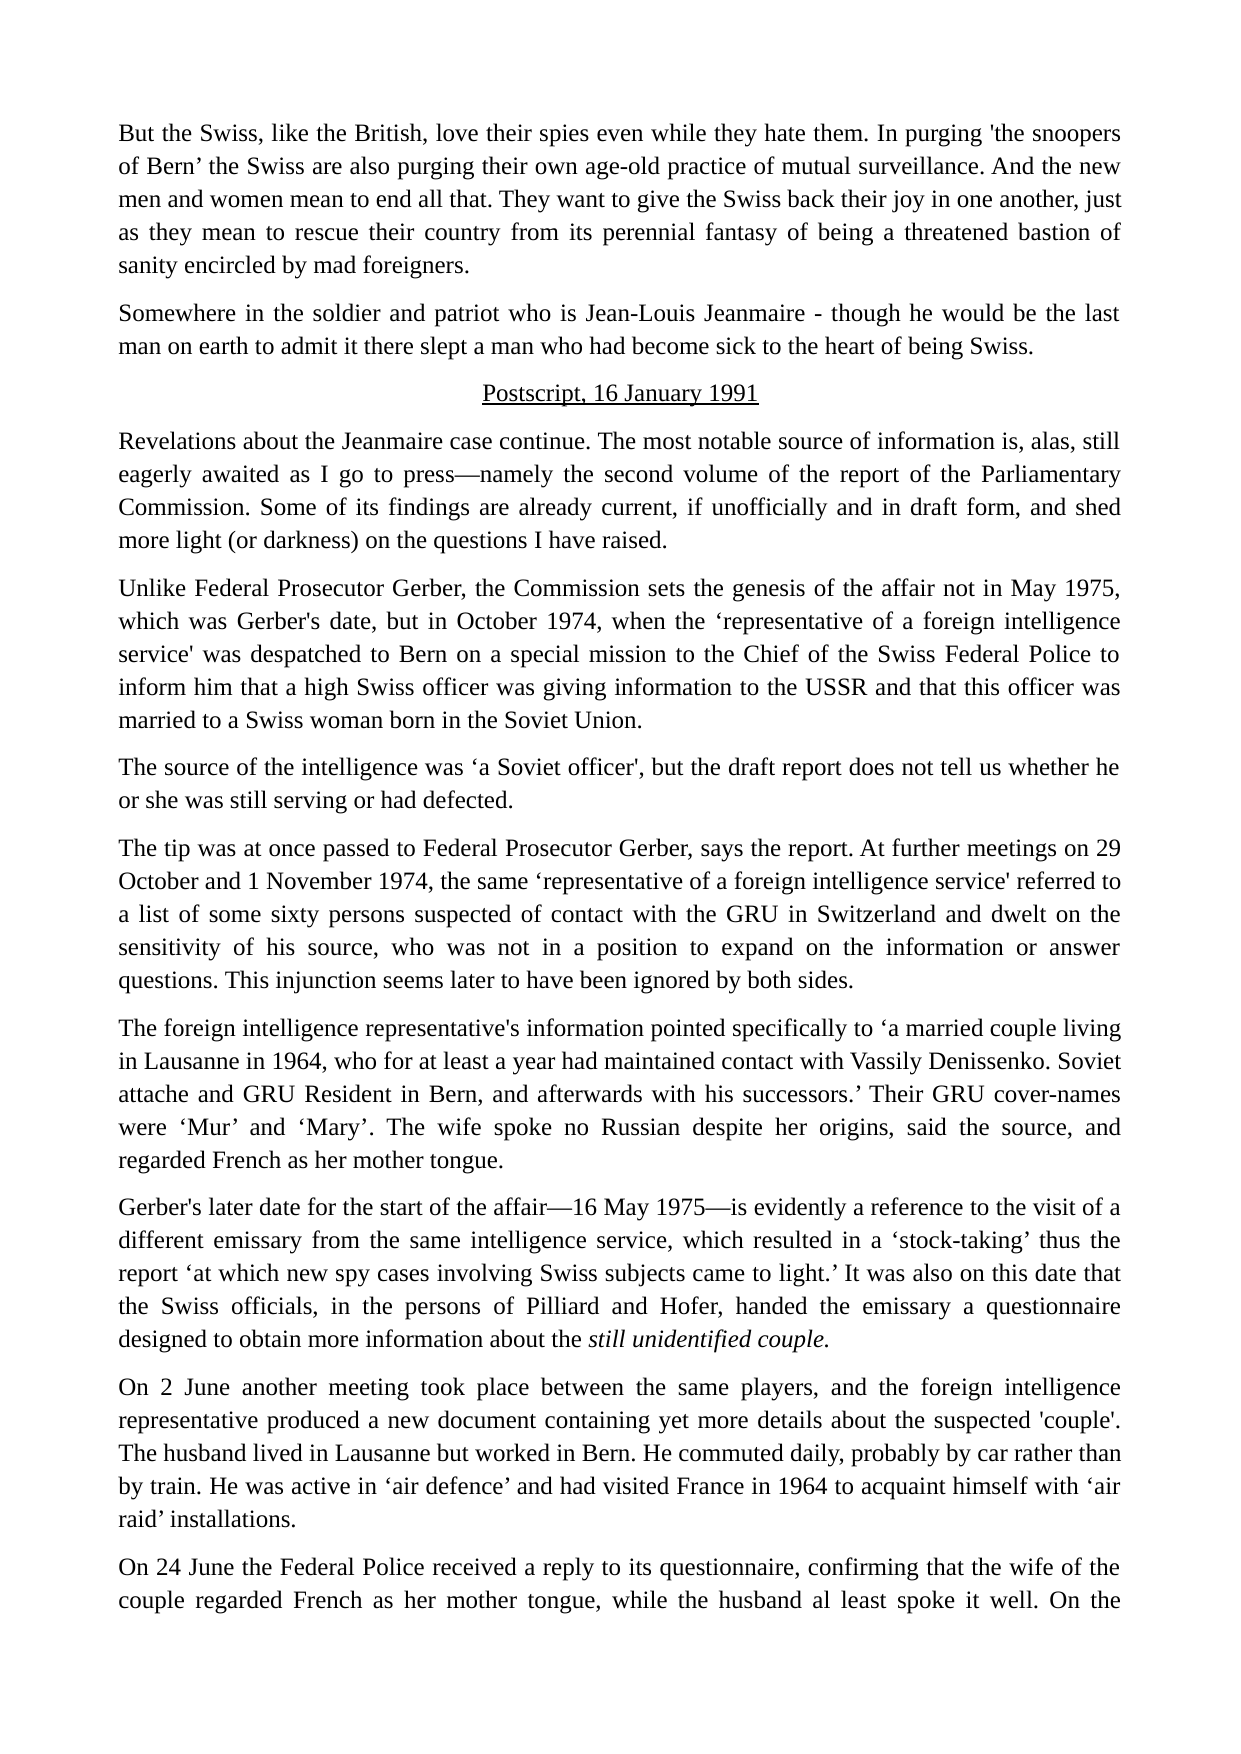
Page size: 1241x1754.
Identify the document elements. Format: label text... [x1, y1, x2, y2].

text On 2 June another meeting took place between the same players, and the foreign intelligence representative produced a new document containing yet more details about the suspected 'couple'. The husband lived in Lausanne but worked in Bern. He commuted daily, probably by car rather than by train. He was active in ‘air defence’ and had visited France in 1964 to acquaint himself with ‘air raid’ installations. [118, 1372, 1122, 1533]
text Unlike Federal Prosecutor Gerber, the Commission sets the genesis of the affair not in May 1975, which was Gerber's date, but in October 1974, when the ‘representative of a foreign intelligence service' was despatched to Bern on a special mission to the Chief of the Swiss Federal Police to inform him that a high Swiss officer was giving information to the USSR and that this officer was married to a Swiss woman born in the Soviet Union. [118, 573, 1122, 733]
text The tip was at once passed to Federal Prosecutor Gerber, says the report. At further meetings on 29 October and 1 November 1974, the same ‘representative of a foreign intelligence service' referred to a list of some sixty persons suspected of contact with the GRU in Switzerland and dwelt on the sensitivity of his source, who was not in a position to expand on the information or answer questions. This injunction seems later to have been ignored by both sides. [118, 833, 1122, 994]
text The foreign intelligence representative's information pointed specifically to ‘a married couple living in Lausanne in 1964, who for at least a year had maintained contact with Vassily Denissenko. Soviet attache and GRU Resident in Bern, and afterwards with his successors.’ Their GRU cover-names were ‘Mur’ and ‘Mary’. The wife spoke no Russian despite her origins, said the source, and regarded French as her mother tongue. [118, 1013, 1122, 1173]
text Somewhere in the soldier and patriot who is Jean-Louis Jeanmaire - though he would be the last man on earth to admit it there slept a man who had become sick to the heart of being Swiss. [118, 298, 1122, 359]
text The source of the intelligence was ‘a Soviet officer', but the draft report does not tell us whether he or she was still serving or had defected. [118, 752, 1122, 814]
text Gerber's later date for the start of the affair—16 May 1975—is evidently a reference to the visit of a different emissary from the same intelligence service, which resulted in a ‘stock-taking’ thus the report ‘at which new spy cases involving Swiss subjects came to light.’ It was also on this date that the Swiss officials, in the persons of Pilliard and Hofer, handed the emissary a questionnaire designed to obtain more information about the still unidentified couple. [118, 1192, 1122, 1353]
text Revelations about the Jeanmaire case continue. The most notable source of information is, alas, still eagerly awaited as I go to press—namely the second volume of the report of the Parliamentary Commission. Some of its findings are already current, if unofficially and in draft form, and shed more light (or darkness) on the questions I have raised. [118, 426, 1122, 554]
text On 24 June the Federal Police received a reply to its questionnaire, confirming that the wife of the couple regarded French as her mother tongue, while the husband al least spoke it well. On the [118, 1552, 1122, 1613]
text But the Swiss, like the British, love their spies even while they hate them. In purging 'the snoopers of Bern’ the Swiss are also purging their own age-old practice of mutual surveillance. And the new men and women mean to end all that. They want to give the Swiss back their joy in one another, just as they mean to rescue their country from its perennial fantasy of being a threatened bastion of sanity encircled by mad foreigners. [118, 118, 1122, 279]
text Postscript, 16 January 1991 [118, 378, 1122, 407]
